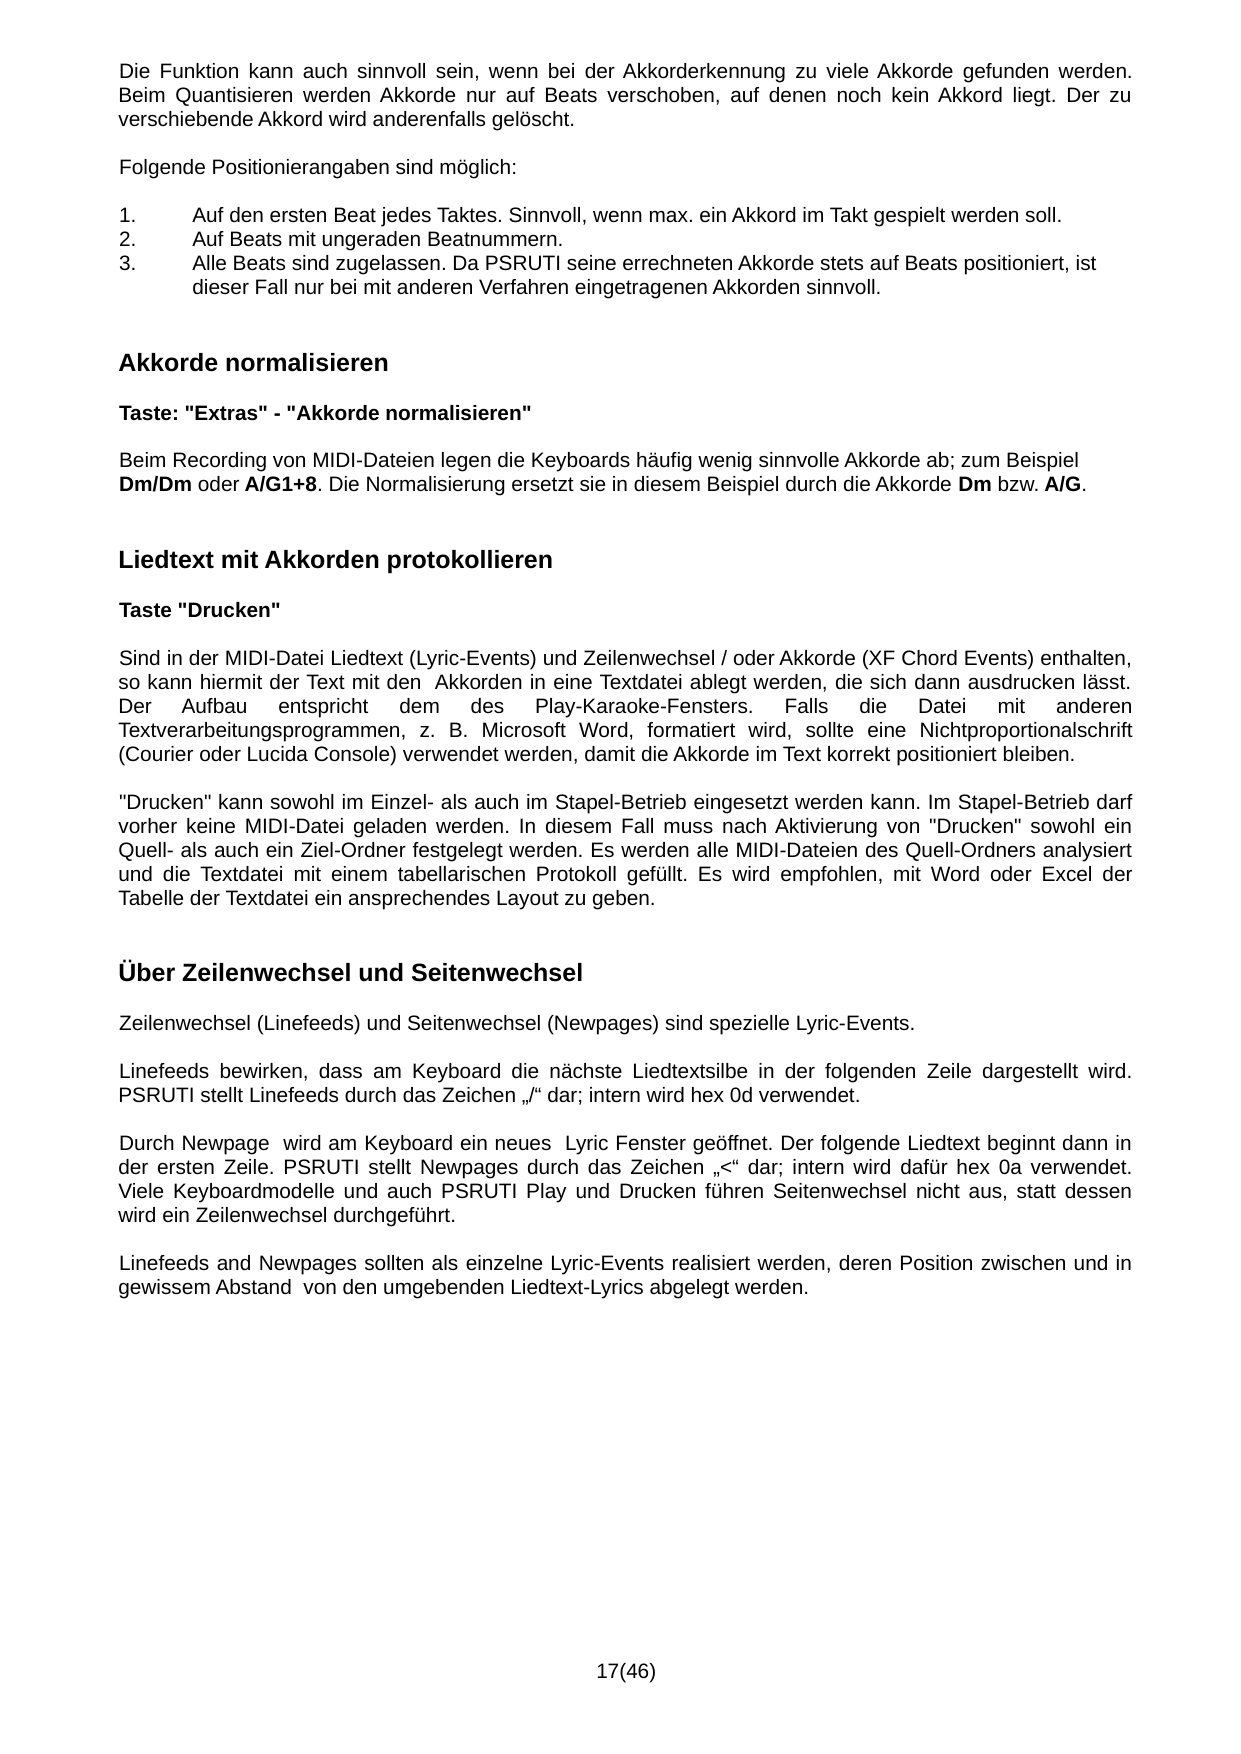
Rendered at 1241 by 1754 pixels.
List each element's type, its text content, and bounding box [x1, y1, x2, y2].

text Zeilenwechsel (Linefeeds) und Seitenwechsel (Newpages) sind spezielle Lyric-Events. [118, 1011, 1134, 1035]
text Linefeeds and Newpages sollten als einzelne Lyric-Events realisiert werden, deren Position zwischen und in gewissem Abstand von den umgebenden Liedtext-Lyrics abgelegt werden. [118, 1251, 1134, 1298]
text Dm/Dm oder A/G1+8. Die Normalisierung ersetzt sie in diesem Beispiel durch die Akkorde Dm bzw. A/G. [118, 472, 1134, 496]
text Linefeeds bewirken, dass am Keyboard die nächste Liedtextsilbe in der folgenden Zeile dargestellt wird. PSRUTI stellt Linefeeds durch das Zeichen „/“ dar; intern wird hex 0d verwendet. [118, 1059, 1134, 1107]
text Taste: "Extras" - "Akkorde normalisieren" [118, 400, 1134, 424]
subtitle Akkorde normalisieren [118, 348, 1134, 376]
text Taste "Drucken" [118, 598, 1134, 622]
text Durch Newpage wird am Keyboard ein neues Lyric Fenster geöffnet. Der folgende Liedtext beginnt dann in der ersten Zeile. PSRUTI stellt Newpages durch das Zeichen „<“ dar; intern wird dafür hex 0a verwendet. Viele Keyboardmodelle und auch PSRUTI Play und Drucken führen Seitenwechsel nicht aus, statt dessen wird ein Zeilenwechsel durchgeführt. [118, 1131, 1134, 1227]
text Sind in der MIDI-Datei Liedtext (Lyric-Events) und Zeilenwechsel / oder Akkorde (XF Chord Events) enthalten, so kann hiermit der Text mit den Akkorden in eine Textdatei ablegt werden, die sich dann ausdrucken lässt. Der Aufbau entspricht dem des Play-Karaoke-Fensters. Falls die Datei mit anderen Textverarbeitungsprogrammen, z. B. Microsoft Word, formatiert wird, sollte eine Nichtproportionalschrift (Courier oder Lucida Console) verwendet werden, damit die Akkorde im Text korrekt positioniert bleiben. [118, 646, 1134, 766]
subtitle Liedtext mit Akkorden protokollieren [118, 545, 1134, 574]
subtitle Über Zeilenwechsel und Seitenwechsel [118, 958, 1134, 987]
text 2. Auf Beats mit ungeraden Beatnummern. [118, 227, 1134, 251]
text 1. Auf den ersten Beat jedes Taktes. Sinnvoll, wenn max. ein Akkord im Takt gespielt werden soll. [118, 203, 1134, 227]
text Beim Recording von MIDI-Dateien legen die Keyboards häufig wenig sinnvolle Akkorde ab; zum Beispiel [118, 448, 1134, 472]
text "Drucken" kann sowohl im Einzel- als auch im Stapel-Betrieb eingesetzt werden kann. Im Stapel-Betrieb darf vorher keine MIDI-Datei geladen werden. In diesem Fall muss nach Aktivierung von "Drucken" sowohl ein Quell- als auch ein Ziel-Ordner festgelegt werden. Es werden alle MIDI-Dateien des Quell-Ordners analysiert und die Textdatei mit einem tabellarischen Protokoll gefüllt. Es wird empfohlen, mit Word oder Excel der Tabelle der Textdatei ein ansprechendes Layout zu geben. [118, 789, 1134, 909]
text Folgende Positionierangaben sind möglich: [118, 155, 1134, 179]
text Die Funktion kann auch sinnvoll sein, wenn bei der Akkorderkennung zu viele Akkorde gefunden werden. Beim Quantisieren werden Akkorde nur auf Beats verschoben, auf denen noch kein Akkord liegt. Der zu verschiebende Akkord wird anderenfalls gelöscht. [118, 59, 1134, 131]
text 3. Alle Beats sind zugelassen. Da PSRUTI seine errechneten Akkorde stets auf Beats positioniert, ist dieser Fall nur bei mit anderen Verfahren eingetragenen Akkorden sinnvoll. [118, 251, 1134, 299]
